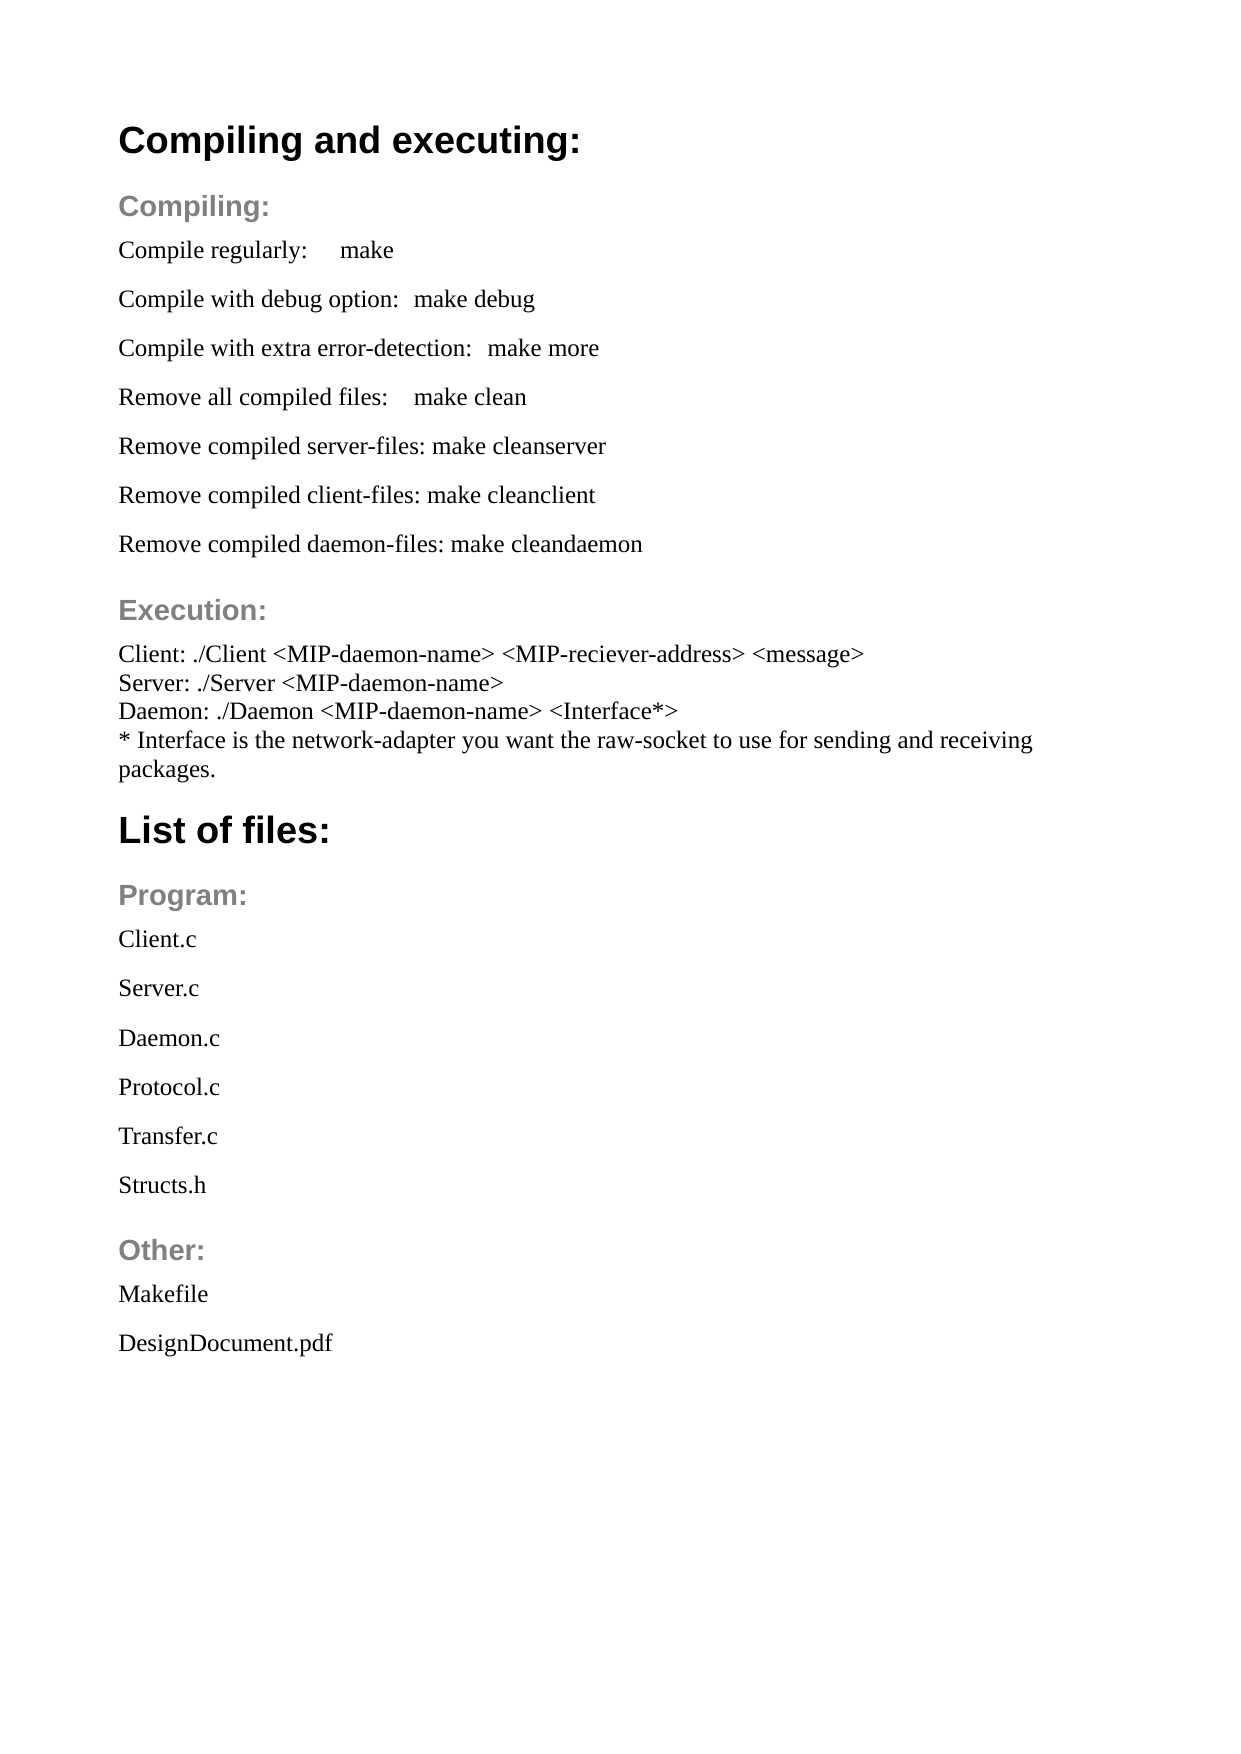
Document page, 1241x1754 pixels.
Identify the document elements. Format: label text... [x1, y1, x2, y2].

text Remove all compiled files: make clean [118, 382, 1122, 411]
subtitle Compiling and executing: [118, 118, 1122, 162]
subtitle Compiling: [118, 189, 1122, 222]
text Remove compiled daemon-files: make cleandaemon [118, 529, 1122, 558]
text DesignDocument.pdf [118, 1328, 1122, 1357]
text Structs.h [118, 1170, 1122, 1198]
text Remove compiled server-files: make cleanserver [118, 431, 1122, 460]
text Server.c [118, 973, 1122, 1002]
text Client.c [118, 924, 1122, 953]
text Client: ./Client <MIP-daemon-name> <MIP-reciever-address> <message> [118, 639, 1122, 668]
text Compile regularly: make [118, 235, 1122, 264]
text Makefile [118, 1279, 1122, 1308]
text Compile with extra error-detection: make more [118, 333, 1122, 362]
text Transfer.c [118, 1121, 1122, 1149]
subtitle Other: [118, 1233, 1122, 1267]
text * Interface is the network-adapter you want the raw-socket to use for sending and receiving packages. [118, 725, 1122, 783]
subtitle Program: [118, 878, 1122, 912]
text Server: ./Server <MIP-daemon-name> [118, 668, 1122, 696]
text Daemon: ./Daemon <MIP-daemon-name> <Interface*> [118, 696, 1122, 725]
subtitle List of files: [118, 808, 1122, 851]
text Compile with debug option: make debug [118, 284, 1122, 313]
text Protocol.c [118, 1072, 1122, 1100]
subtitle Execution: [118, 593, 1122, 626]
text Daemon.c [118, 1023, 1122, 1051]
text Remove compiled client-files: make cleanclient [118, 480, 1122, 509]
